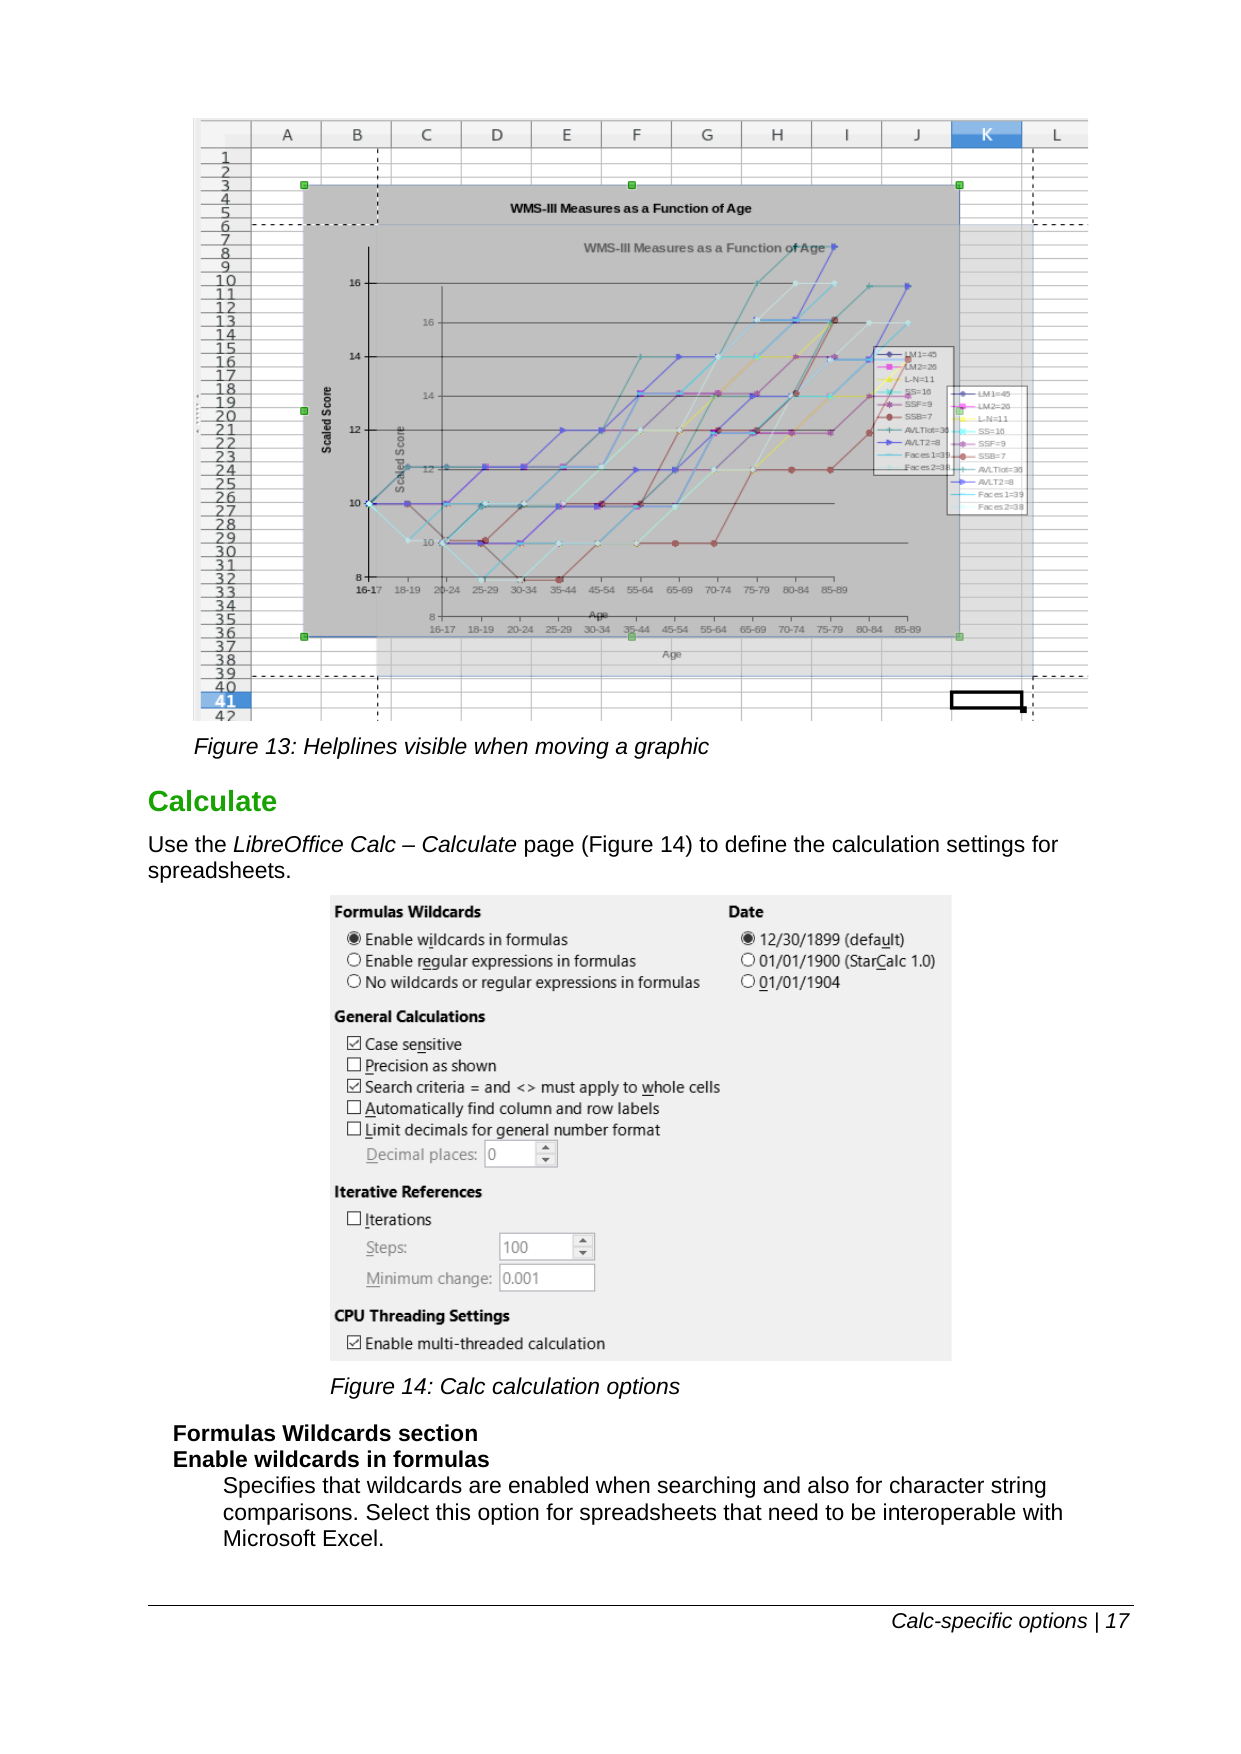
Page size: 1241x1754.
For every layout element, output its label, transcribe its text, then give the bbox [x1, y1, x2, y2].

text Formulas Wildcards section [173, 1419, 1134, 1446]
text Figure 13: Helplines visible when moving a graphic [193, 733, 1088, 759]
text Enable wildcards in formulas [173, 1446, 1134, 1472]
text Figure 14: Calc calculation options [330, 1373, 952, 1399]
picture [193, 118, 1089, 721]
picture [330, 895, 952, 1361]
subtitle Calculate [148, 784, 1134, 818]
text Specifies that wildcards are enabled when searching and also for character string comparisons. Select this option for spreadsheets that need to be interoperable with Microsoft Excel. [223, 1472, 1134, 1551]
text Use the LibreOffice Calc – Calculate page (Figure 14) to define the calculation settings for spreadsheets. [148, 831, 1134, 883]
